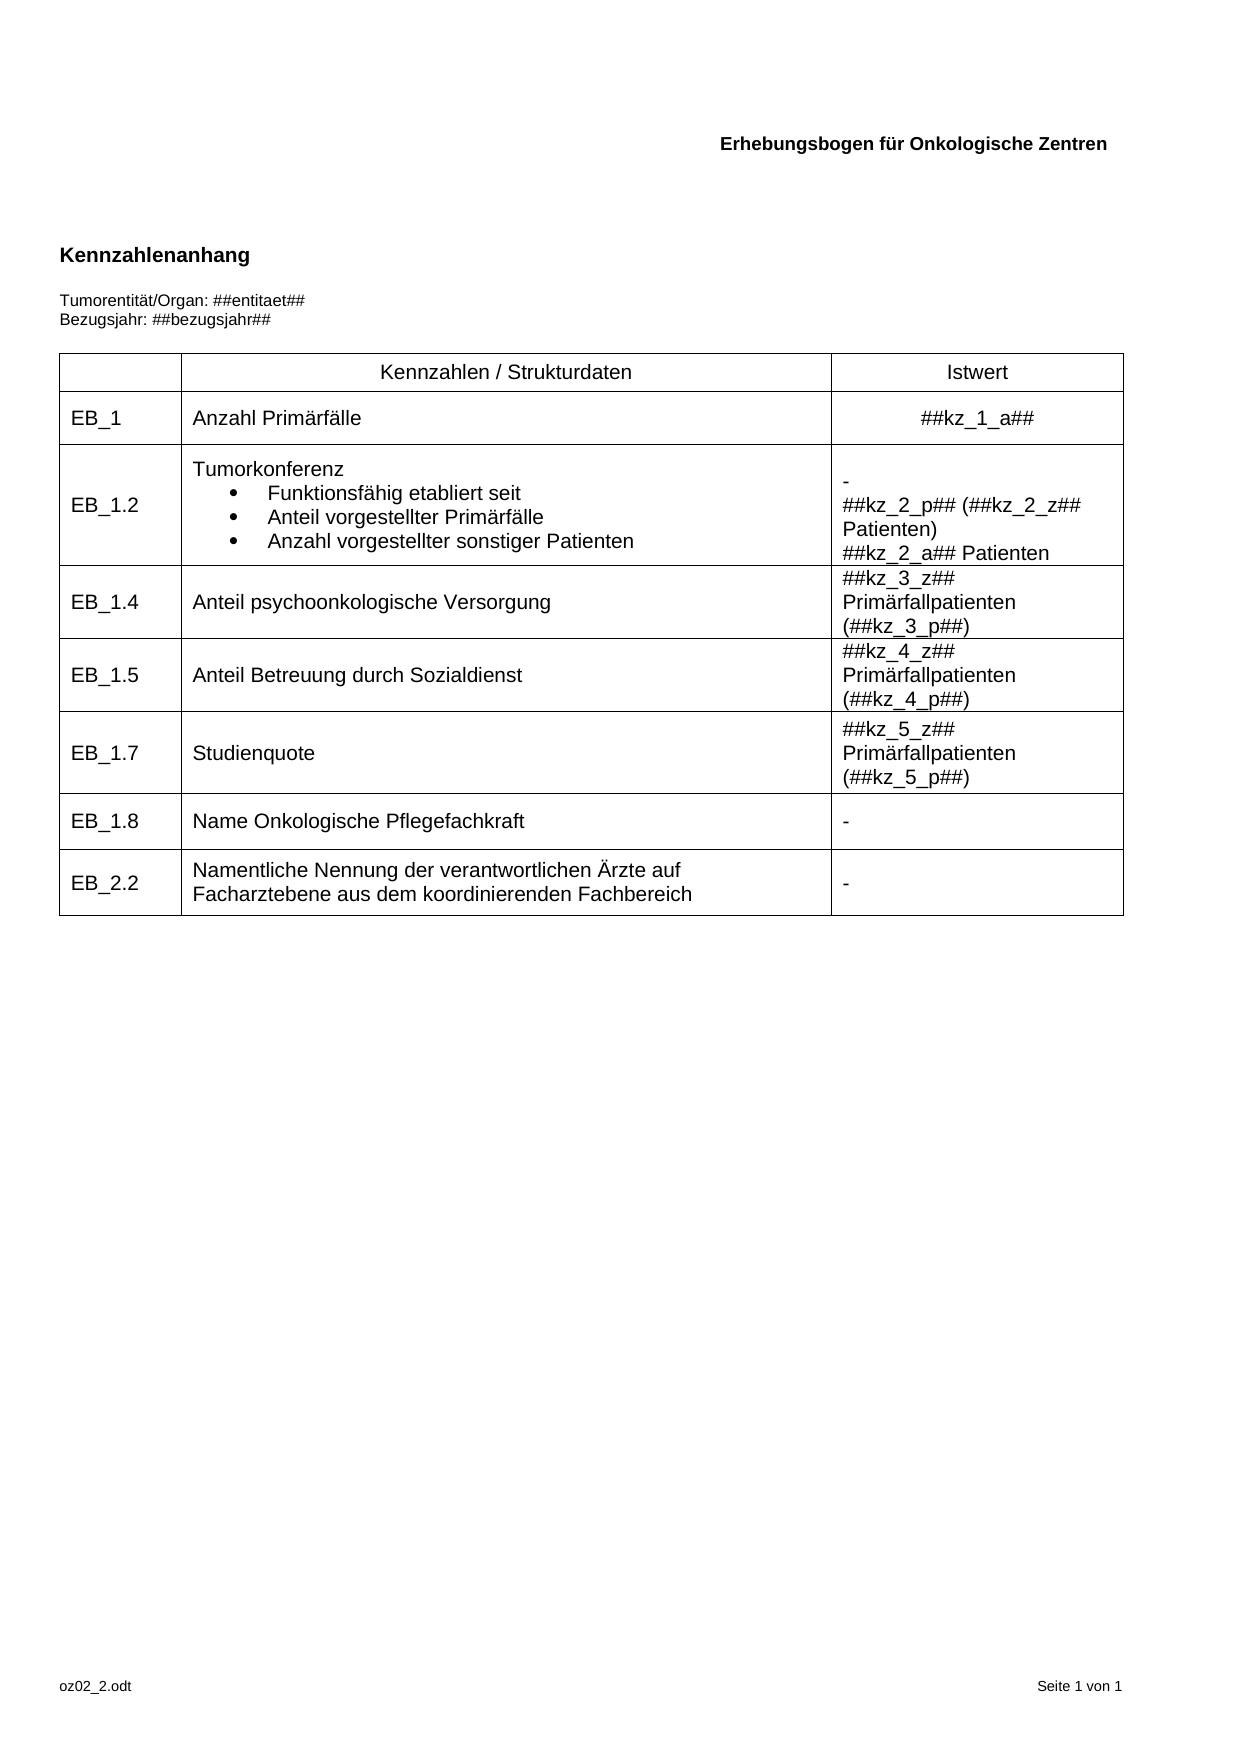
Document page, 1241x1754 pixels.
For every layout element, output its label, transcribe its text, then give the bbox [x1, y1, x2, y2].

table_cell ##kz_3_z## Primärfallpatienten (##kz_3_p##) [832, 566, 1123, 638]
table_cell Kennzahlen / Strukturdaten [182, 354, 831, 391]
table_cell Anteil Betreuung durch Sozialdienst [182, 639, 831, 711]
table_cell - [832, 794, 1123, 848]
table_cell Anzahl Primärfälle [182, 392, 831, 444]
table_cell EB_1.8 [60, 794, 181, 848]
table_cell Anteil psychoonkologische Versorgung [182, 566, 831, 638]
table_cell EB_1.2 [60, 445, 181, 565]
table_header Kennzahlenanhang Tumorentität/Organ: ##entitaet## Bezugsjahr: ##bezugsjahr## [59, 243, 1123, 353]
table_cell EB_1.5 [60, 639, 181, 711]
table_cell ##kz_1_a## [832, 392, 1123, 444]
table_cell Name Onkologische Pflegefachkraft [182, 794, 831, 848]
table_cell ##kz_4_z## Primärfallpatienten (##kz_4_p##) [832, 639, 1123, 711]
table_cell EB_2.2 [60, 850, 181, 915]
table_cell EB_1.4 [60, 566, 181, 638]
table_cell [60, 354, 181, 391]
table_cell Namentliche Nennung der verantwortlichen Ärzte auf Facharztebene aus dem koordinierenden Fachbereich [182, 850, 831, 915]
table_cell - ##kz_2_p## (##kz_2_z## Patienten) ##kz_2_a## Patienten [832, 445, 1123, 565]
table_cell Studienquote [182, 712, 831, 793]
table_cell EB_1 [60, 392, 181, 444]
table_cell - [832, 850, 1123, 915]
table_cell Tumorkonferenz Funktionsfähig etabliert seit Anteil vorgestellter Primärfälle Anzahl vorgestellter sonstiger Patienten [182, 445, 831, 565]
table_cell Istwert [832, 354, 1123, 391]
table_cell ##kz_5_z## Primärfallpatienten (##kz_5_p##) [832, 712, 1123, 793]
table_cell EB_1.7 [60, 712, 181, 793]
